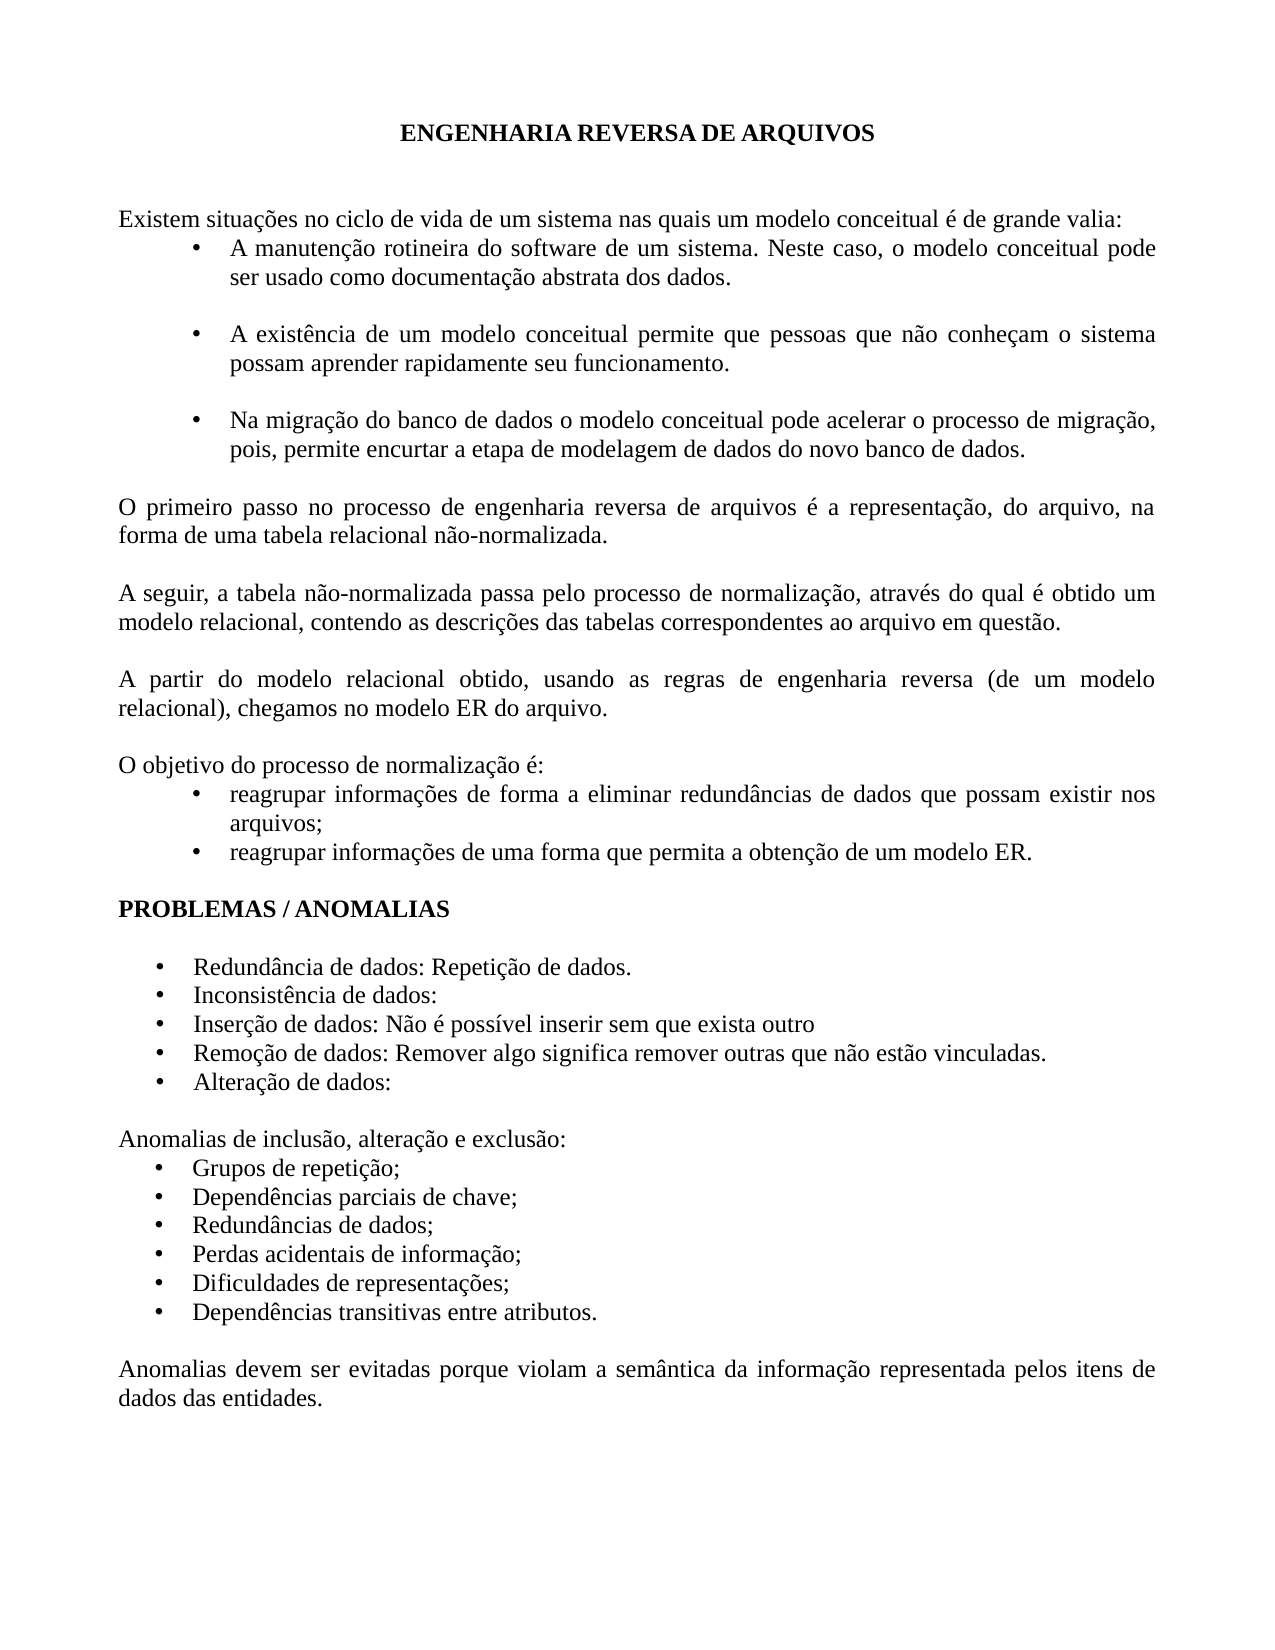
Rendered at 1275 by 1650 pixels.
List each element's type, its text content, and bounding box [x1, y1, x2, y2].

list Inconsistência de dados: [156, 981, 1157, 1009]
list Dificuldades de representações; [154, 1268, 1157, 1297]
list A existência de um modelo conceitual permite que pessoas que não conheçam o sistema possam aprender rapidamente seu funcionamento. [192, 319, 1157, 377]
list Remoção de dados: Remover algo significa remover outras que não estão vinculadas. [156, 1038, 1157, 1067]
list reagrupar informações de forma a eliminar redundâncias de dados que possam existir nos arquivos; [192, 779, 1157, 837]
list A manutenção rotineira do software de um sistema. Neste caso, o modelo conceitual pode ser usado como documentação abstrata dos dados. [192, 233, 1157, 291]
list reagrupar informações de uma forma que permita a obtenção de um modelo ER. [192, 837, 1157, 866]
list Grupos de repetição; [154, 1153, 1157, 1182]
text PROBLEMAS / ANOMALIAS [118, 894, 1157, 923]
list Alteração de dados: [156, 1067, 1157, 1096]
text A seguir, a tabela não-normalizada passa pelo processo de normalização, através do qual é obtido um modelo relacional, contendo as descrições das tabelas correspondentes ao arquivo em questão. [118, 578, 1157, 636]
list Perdas acidentais de informação; [154, 1239, 1157, 1268]
list Na migração do banco de dados o modelo conceitual pode acelerar o processo de migração, pois, permite encurtar a etapa de modelagem de dados do novo banco de dados. [192, 406, 1157, 463]
text Anomalias de inclusão, alteração e exclusão: [118, 1124, 1157, 1153]
text Anomalias devem ser evitadas porque violam a semântica da informação representada pelos itens de dados das entidades. [118, 1354, 1157, 1412]
list Inserção de dados: Não é possível inserir sem que exista outro [156, 1009, 1157, 1038]
list Dependências parciais de chave; [154, 1182, 1157, 1211]
text ENGENHARIA REVERSA DE ARQUIVOS [118, 118, 1157, 147]
text Existem situações no ciclo de vida de um sistema nas quais um modelo conceitual é de grande valia: [118, 204, 1157, 233]
text O primeiro passo no processo de engenharia reversa de arquivos é a representação, do arquivo, na forma de uma tabela relacional não-normalizada. [118, 492, 1157, 549]
text O objetivo do processo de normalização é: [118, 751, 1157, 779]
list Dependências transitivas entre atributos. [154, 1297, 1157, 1326]
text A partir do modelo relacional obtido, usando as regras de engenharia reversa (de um modelo relacional), chegamos no modelo ER do arquivo. [118, 664, 1157, 722]
list Redundâncias de dados; [154, 1211, 1157, 1239]
list Redundância de dados: Repetição de dados. [156, 952, 1157, 981]
